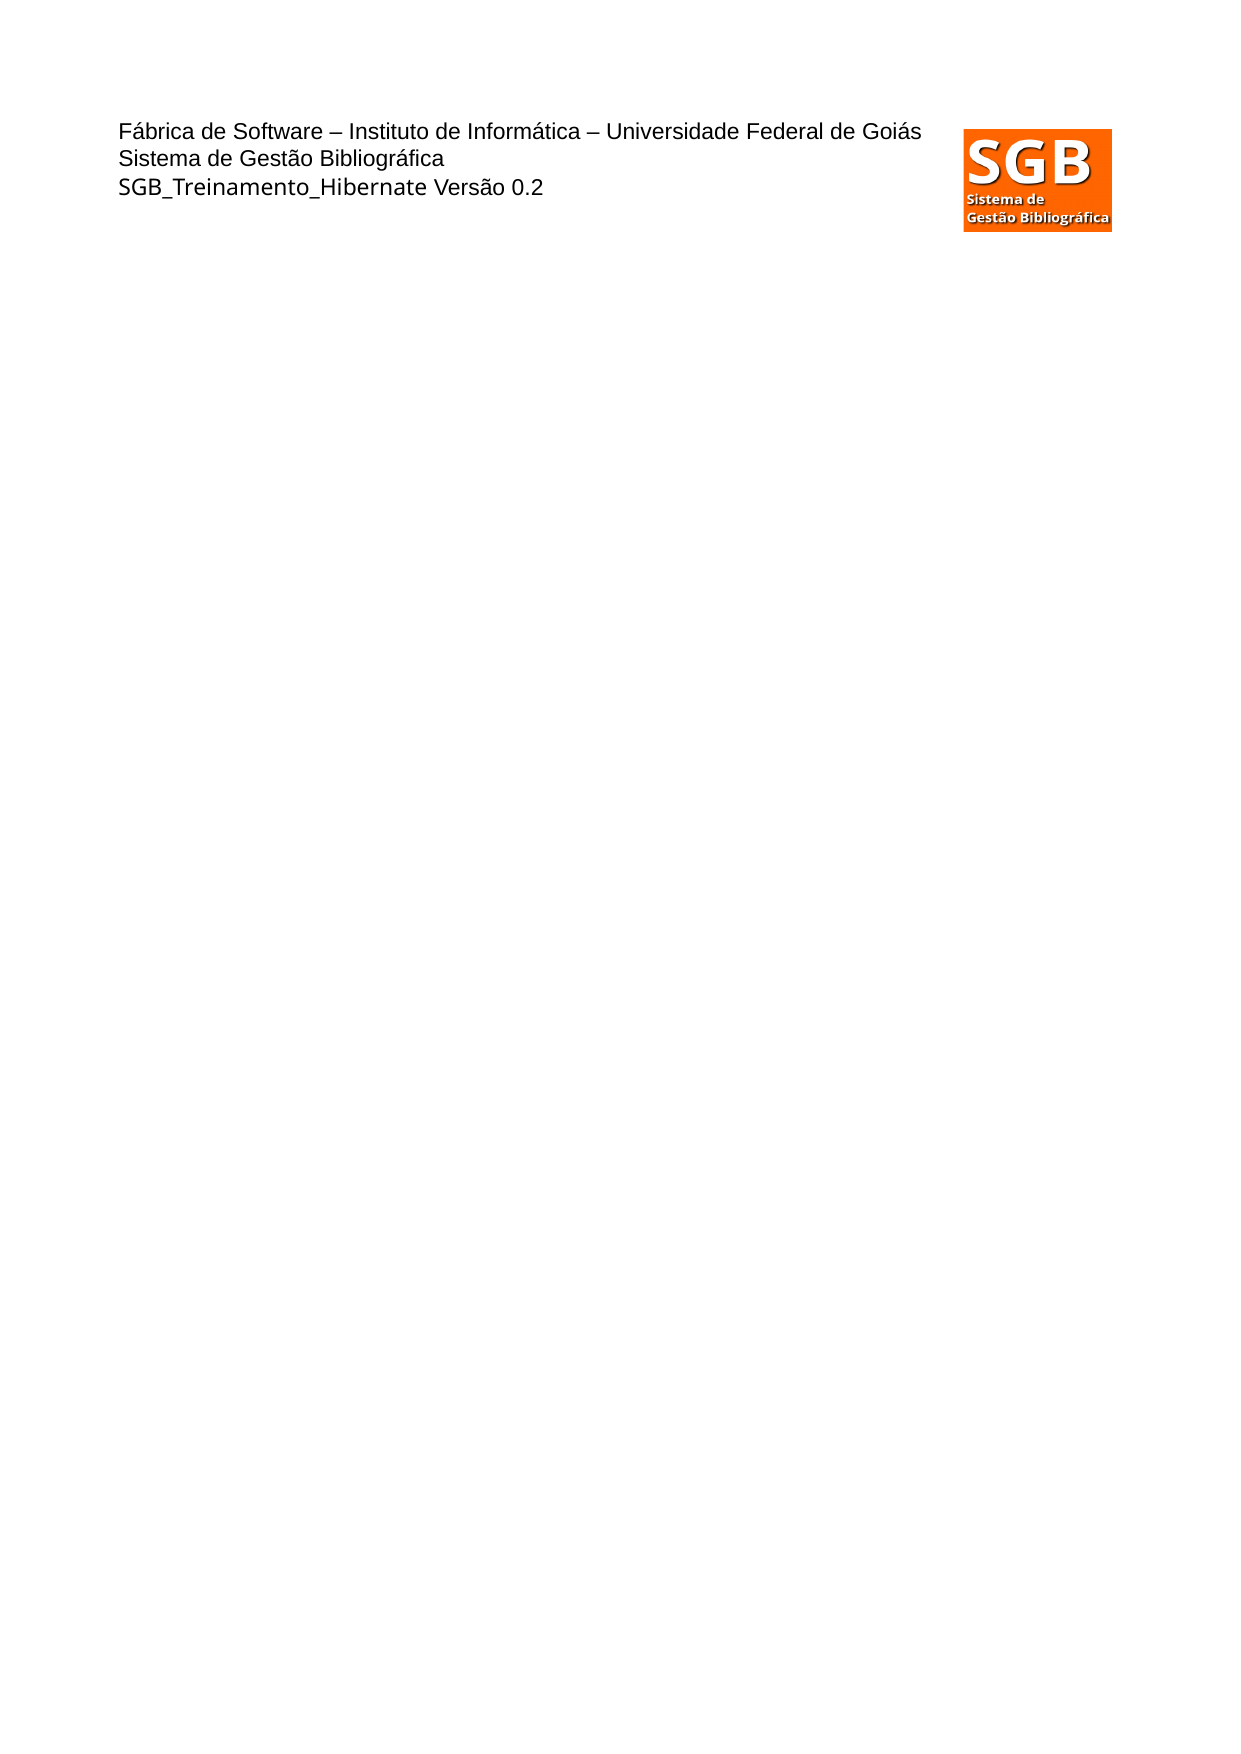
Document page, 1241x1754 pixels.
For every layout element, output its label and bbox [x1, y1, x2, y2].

picture [963, 129, 1112, 232]
